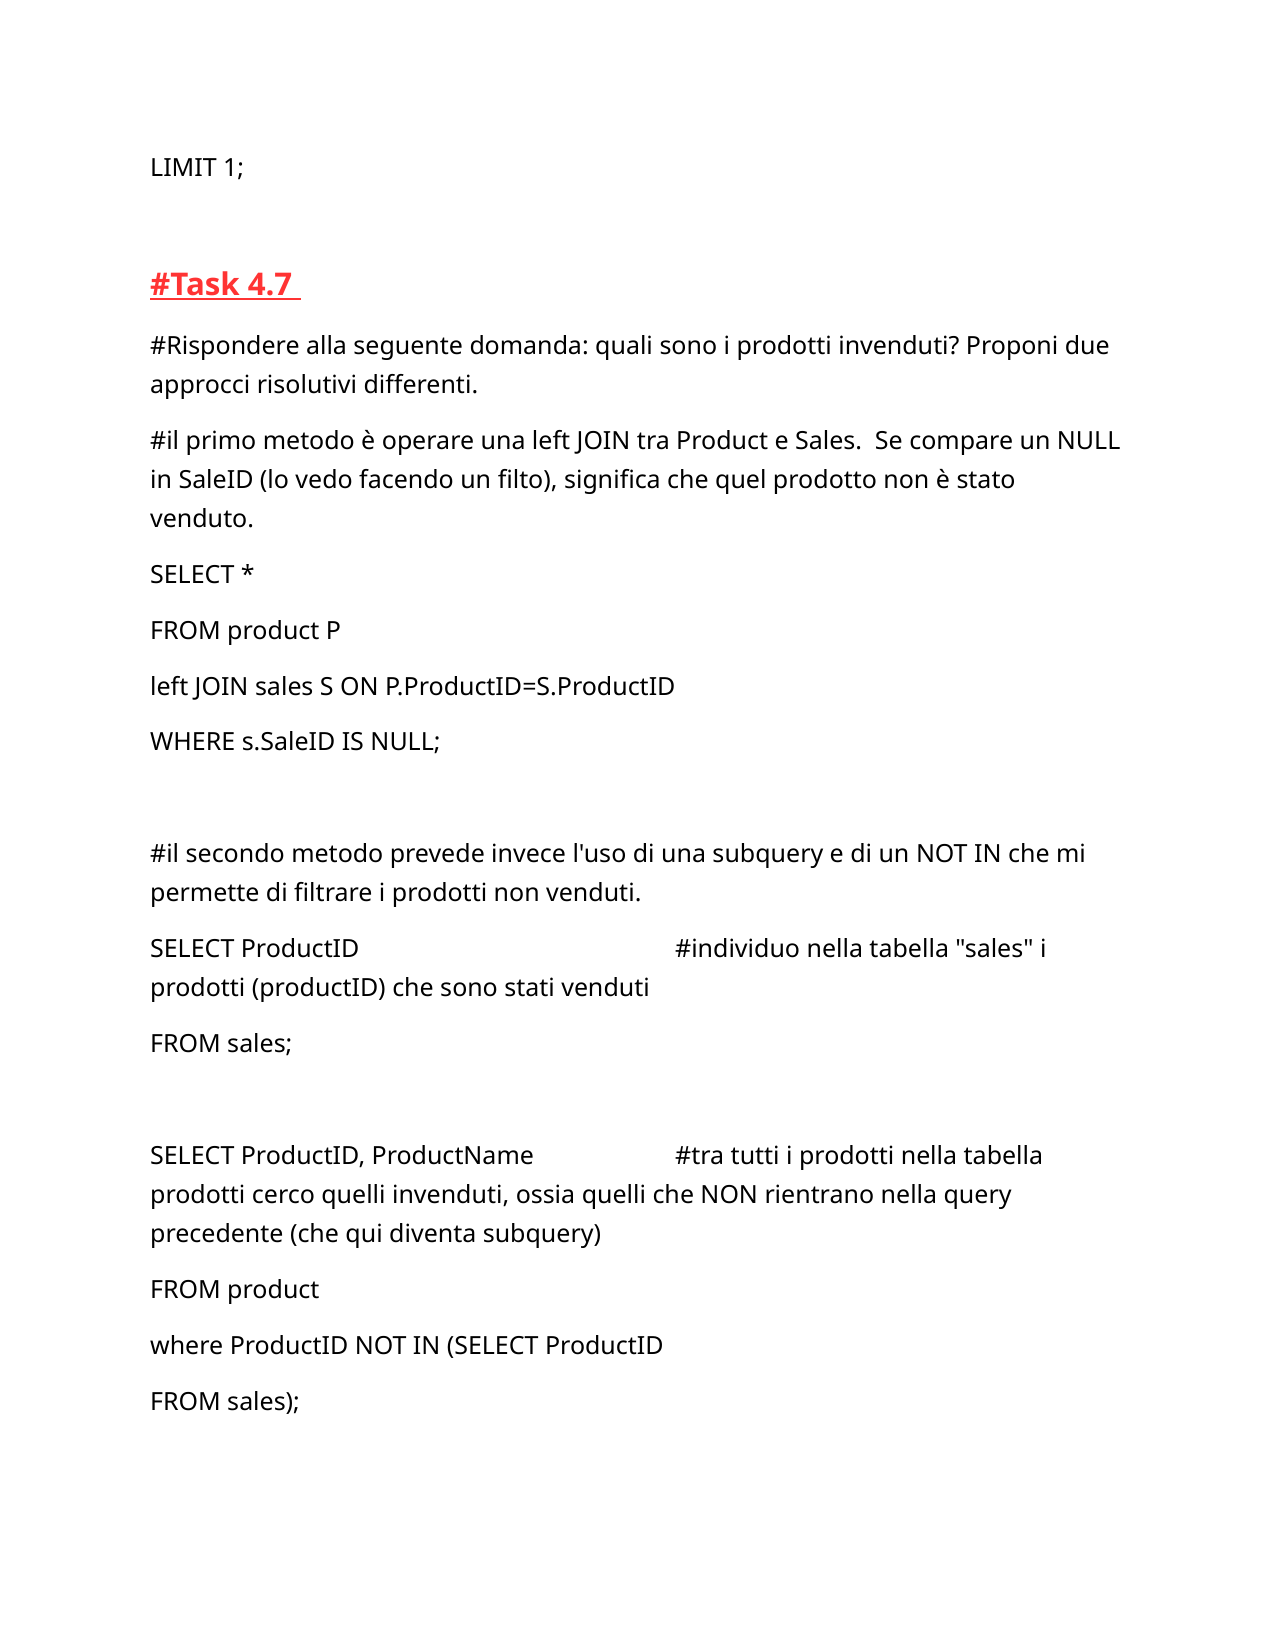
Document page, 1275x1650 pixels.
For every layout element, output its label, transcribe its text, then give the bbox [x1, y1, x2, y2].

text SELECT ProductID, ProductName #tra tutti i prodotti nella tabella prodotti cerco quelli invenduti, ossia quelli che NON rientrano nella query precedente (che qui diventa subquery) [150, 1137, 1125, 1250]
text #Task 4.7 [150, 262, 1125, 304]
text FROM sales; [150, 1026, 1125, 1060]
text SELECT * [150, 556, 1125, 591]
text WHERE s.SaleID IS NULL; [150, 724, 1125, 758]
text FROM product [150, 1271, 1125, 1306]
text FROM sales); [150, 1383, 1125, 1417]
text where ProductID NOT IN (SELECT ProductID [150, 1327, 1125, 1361]
text #Rispondere alla seguente domanda: quali sono i prodotti invenduti? Proponi due approcci risolutivi differenti. [150, 327, 1125, 401]
text SELECT ProductID #individuo nella tabella "sales" i prodotti (productID) che sono stati venduti [150, 931, 1125, 1004]
text #il primo metodo è operare una left JOIN tra Product e Sales. Se compare un NULL in SaleID (lo vedo facendo un filto), significa che quel prodotto non è stato venduto. [150, 422, 1125, 535]
text left JOIN sales S ON P.ProductID=S.ProductID [150, 668, 1125, 702]
text FROM product P [150, 612, 1125, 646]
text #il secondo metodo prevede invece l'uso di una subquery e di un NOT IN che mi permette di filtrare i prodotti non venduti. [150, 836, 1125, 909]
text LIMIT 1; [150, 150, 1125, 184]
